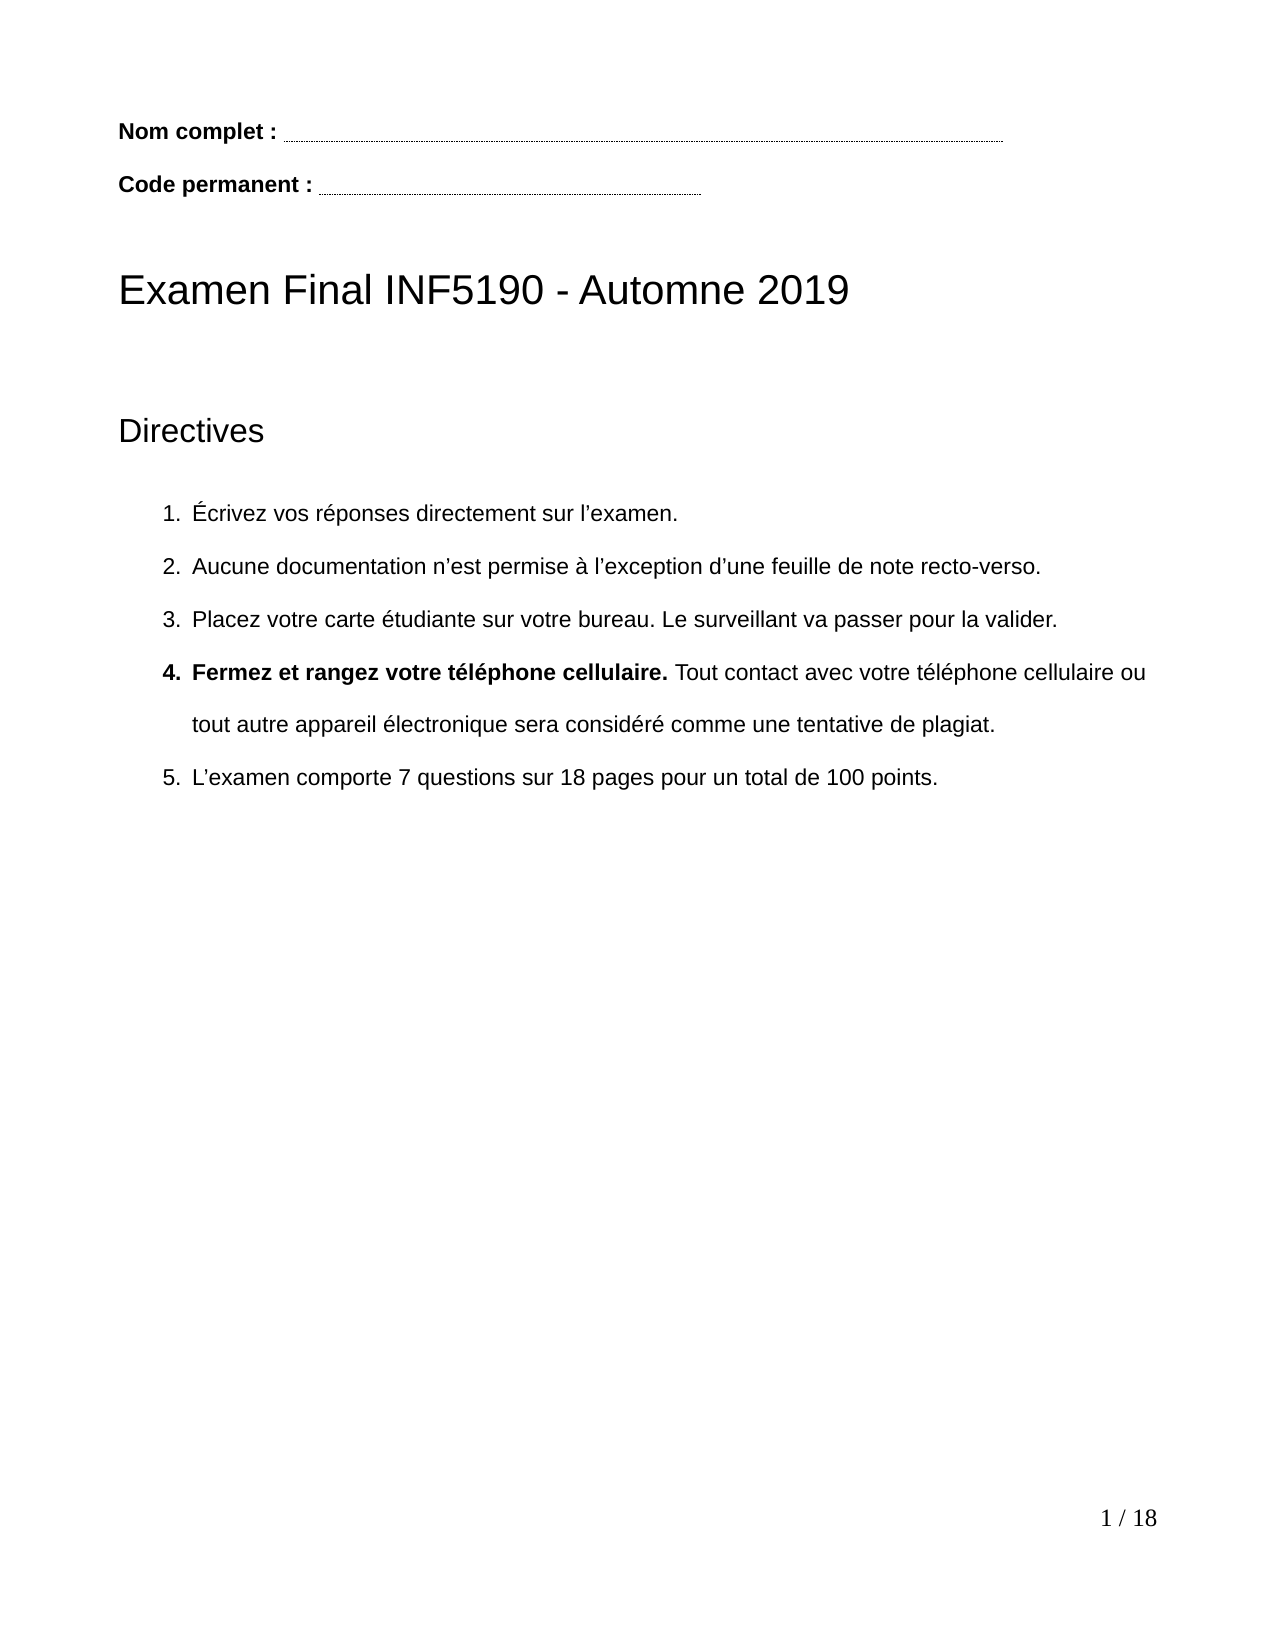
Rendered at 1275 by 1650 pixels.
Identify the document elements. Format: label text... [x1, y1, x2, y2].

list Aucune documentation n’est permise à l’exception d’une feuille de note recto-verso. [162, 553, 1157, 579]
text Code permanent : [118, 171, 1157, 197]
list Fermez et rangez votre téléphone cellulaire. Tout contact avec votre téléphone cellulaire ou tout autre appareil électronique sera considéré comme une tentative de plagiat. [162, 658, 1157, 738]
list Écrivez vos réponses directement sur l’examen. [162, 500, 1157, 527]
subtitle Directives [118, 411, 1157, 449]
list L’examen comporte 7 questions sur 15 pages pour un total de 100 points. [162, 764, 1157, 790]
subtitle Examen Final INF5190 - Automne 2019 [118, 265, 1157, 313]
text Nom complet : [118, 118, 1157, 144]
list Placez votre carte étudiante sur votre bureau. Le surveillant va passer pour la valider. [162, 606, 1157, 632]
